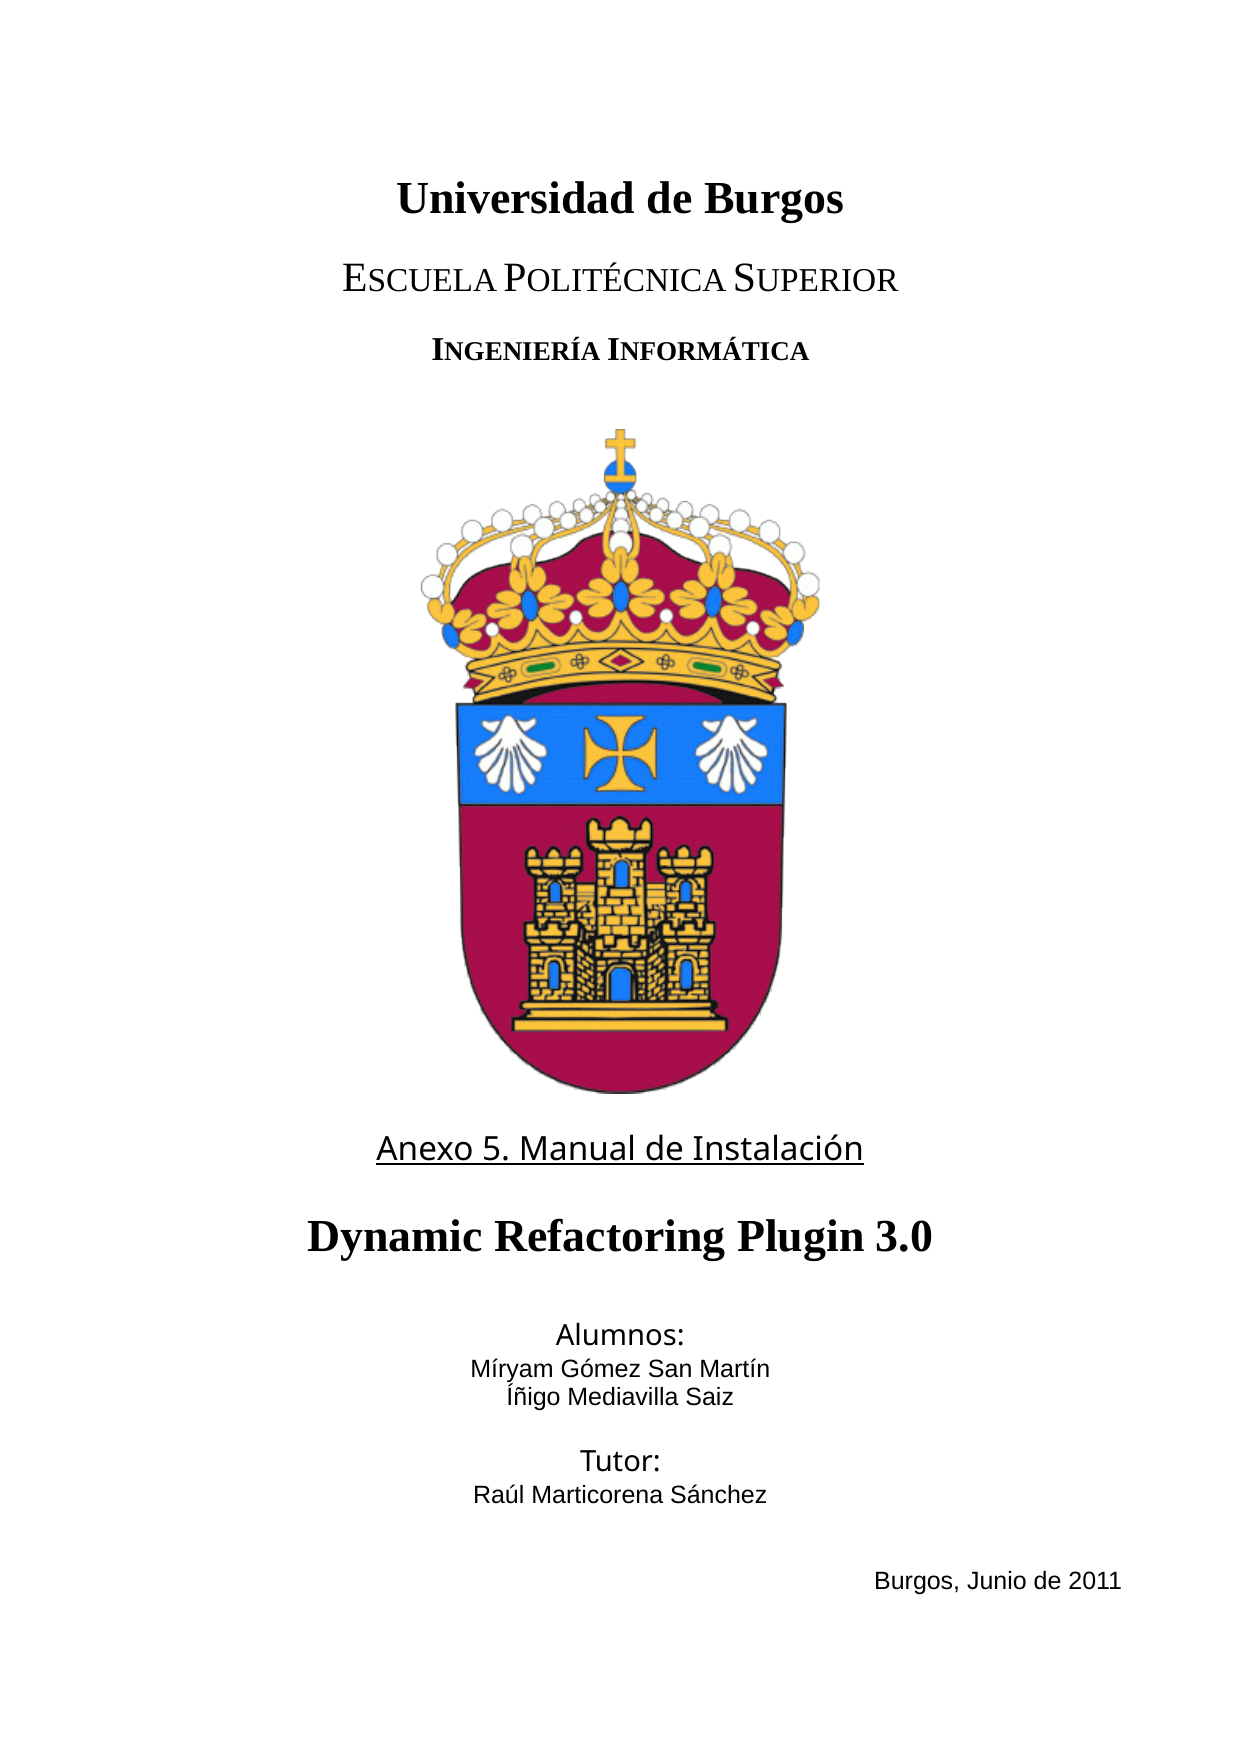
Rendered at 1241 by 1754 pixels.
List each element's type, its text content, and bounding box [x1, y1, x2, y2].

picture [288, 429, 953, 1094]
text Alumnos: Míryam Gómez San Martín Íñigo Mediavilla Saiz Tutor: Raúl Marticorena Sánchez [118, 1314, 1122, 1508]
text Anexo 5. Manual de Instalación [118, 1125, 1122, 1170]
text Universidad de Burgos [118, 171, 1122, 223]
text Burgos, Junio de 2011 [118, 1537, 1122, 1594]
text Dynamic Refactoring Plugin 3.0 [118, 1208, 1122, 1261]
text ESCUELA POLITÉCNICA SUPERIOR [118, 252, 1122, 300]
text INGENIERÍA INFORMÁTICA [118, 329, 1122, 367]
